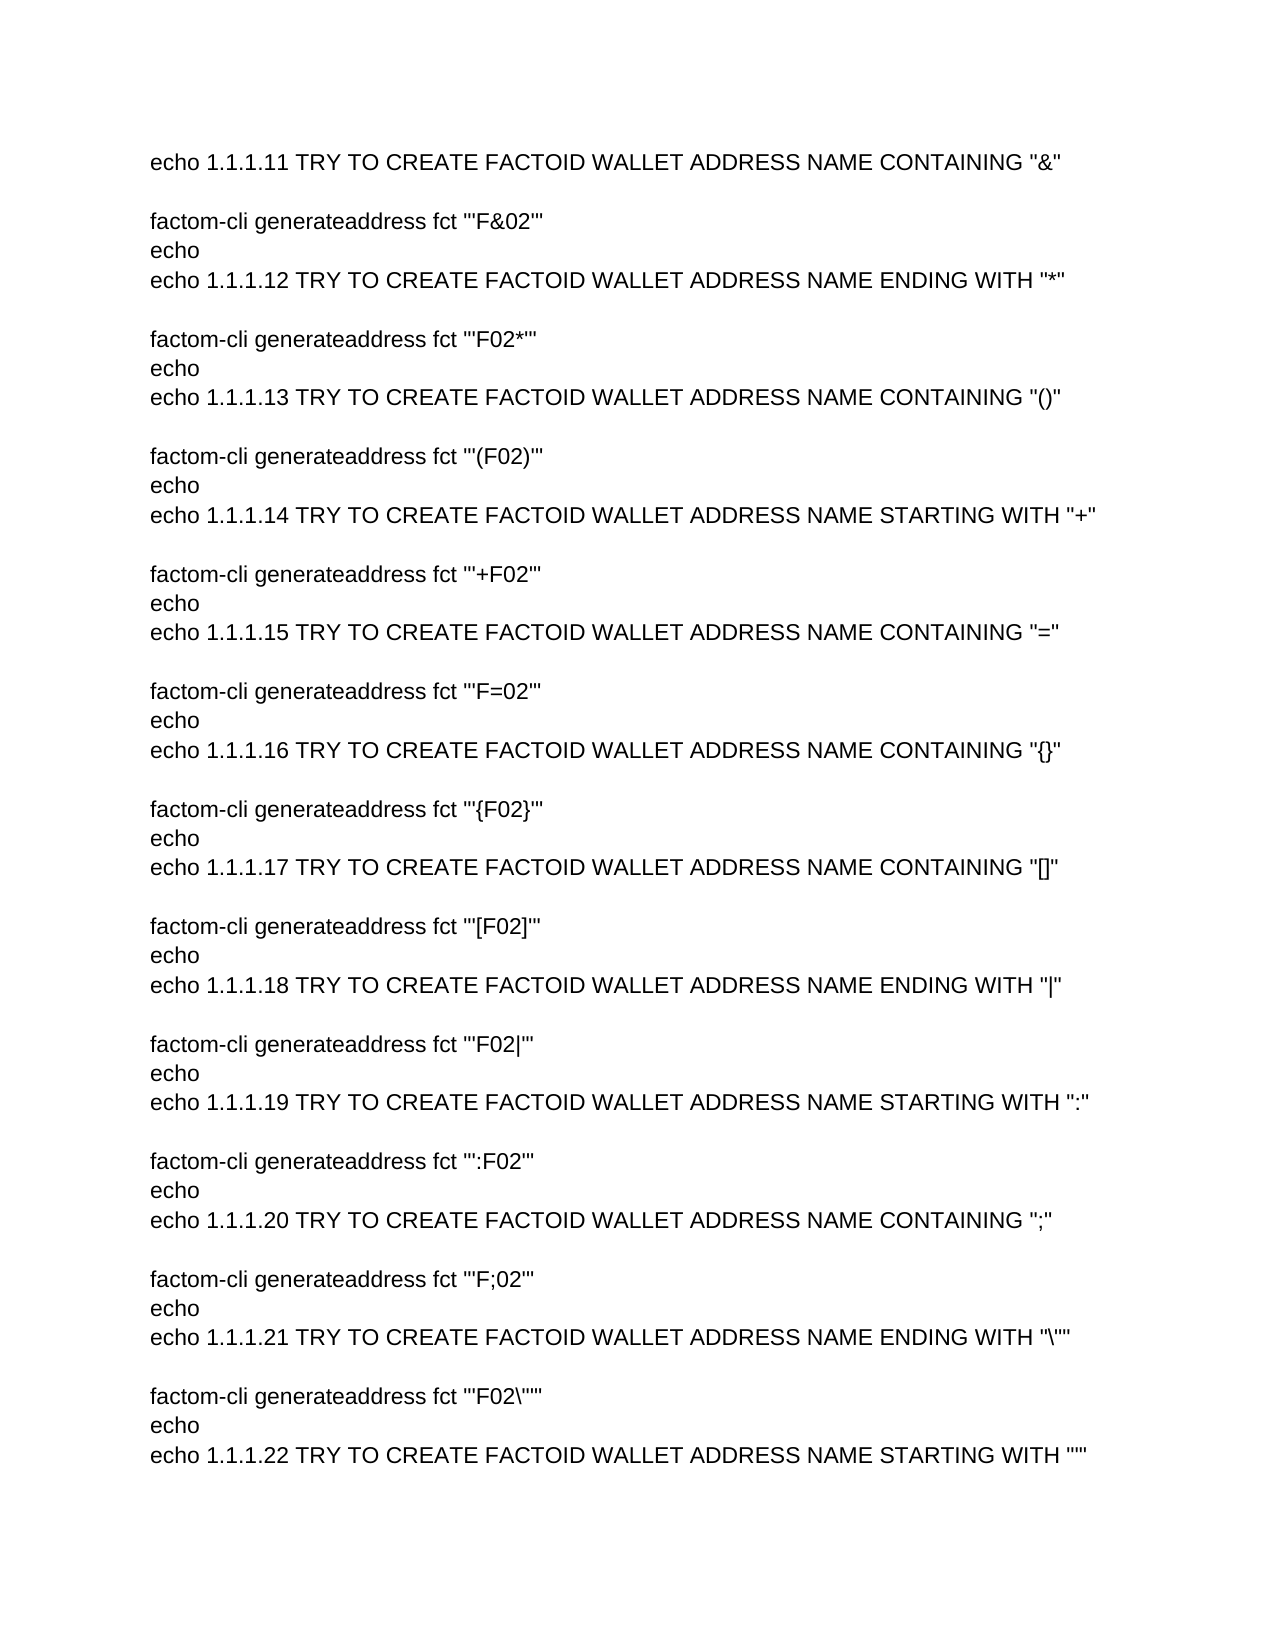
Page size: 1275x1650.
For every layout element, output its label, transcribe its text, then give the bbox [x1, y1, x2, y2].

text echo 1.1.1.21 TRY TO CREATE FACTOID WALLET ADDRESS NAME ENDING WITH "\"" [150, 1325, 1125, 1380]
text factom-cli generateaddress fct "':F02'" [150, 1149, 1125, 1174]
text echo 1.1.1.17 TRY TO CREATE FACTOID WALLET ADDRESS NAME CONTAINING "[]" [150, 855, 1125, 910]
text factom-cli generateaddress fct "'F02|'" [150, 1031, 1125, 1057]
text factom-cli generateaddress fct "'(F02)'" [150, 444, 1125, 469]
text echo 1.1.1.11 TRY TO CREATE FACTOID WALLET ADDRESS NAME CONTAINING "&" [150, 150, 1125, 205]
text factom-cli generateaddress fct "'+F02'" [150, 561, 1125, 587]
text factom-cli generateaddress fct "'F&02'" [150, 209, 1125, 234]
text echo [150, 1296, 1125, 1321]
text factom-cli generateaddress fct "'[F02]'" [150, 914, 1125, 939]
text echo [150, 826, 1125, 851]
text echo 1.1.1.12 TRY TO CREATE FACTOID WALLET ADDRESS NAME ENDING WITH "*" [150, 267, 1125, 322]
text echo 1.1.1.18 TRY TO CREATE FACTOID WALLET ADDRESS NAME ENDING WITH "|" [150, 972, 1125, 1027]
text echo [150, 943, 1125, 969]
text factom-cli generateaddress fct "'F02*'" [150, 326, 1125, 352]
text echo [150, 591, 1125, 616]
text echo [150, 1413, 1125, 1439]
text echo 1.1.1.15 TRY TO CREATE FACTOID WALLET ADDRESS NAME CONTAINING "=" [150, 620, 1125, 675]
text echo 1.1.1.20 TRY TO CREATE FACTOID WALLET ADDRESS NAME CONTAINING ";" [150, 1207, 1125, 1262]
text echo 1.1.1.19 TRY TO CREATE FACTOID WALLET ADDRESS NAME STARTING WITH ":" [150, 1090, 1125, 1145]
text echo [150, 1061, 1125, 1086]
text factom-cli generateaddress fct "'F02\"'" [150, 1384, 1125, 1409]
text echo 1.1.1.13 TRY TO CREATE FACTOID WALLET ADDRESS NAME CONTAINING "()" [150, 385, 1125, 440]
text factom-cli generateaddress fct "'F=02'" [150, 679, 1125, 704]
text echo [150, 238, 1125, 264]
text echo 1.1.1.22 TRY TO CREATE FACTOID WALLET ADDRESS NAME STARTING WITH "'" [150, 1442, 1125, 1497]
text echo [150, 473, 1125, 499]
text echo 1.1.1.16 TRY TO CREATE FACTOID WALLET ADDRESS NAME CONTAINING "{}" [150, 737, 1125, 792]
text echo [150, 356, 1125, 381]
text echo 1.1.1.14 TRY TO CREATE FACTOID WALLET ADDRESS NAME STARTING WITH "+" [150, 502, 1125, 557]
text factom-cli generateaddress fct "'F;02'" [150, 1266, 1125, 1292]
text factom-cli generateaddress fct "'{F02}'" [150, 796, 1125, 822]
text echo [150, 708, 1125, 734]
text echo [150, 1178, 1125, 1204]
